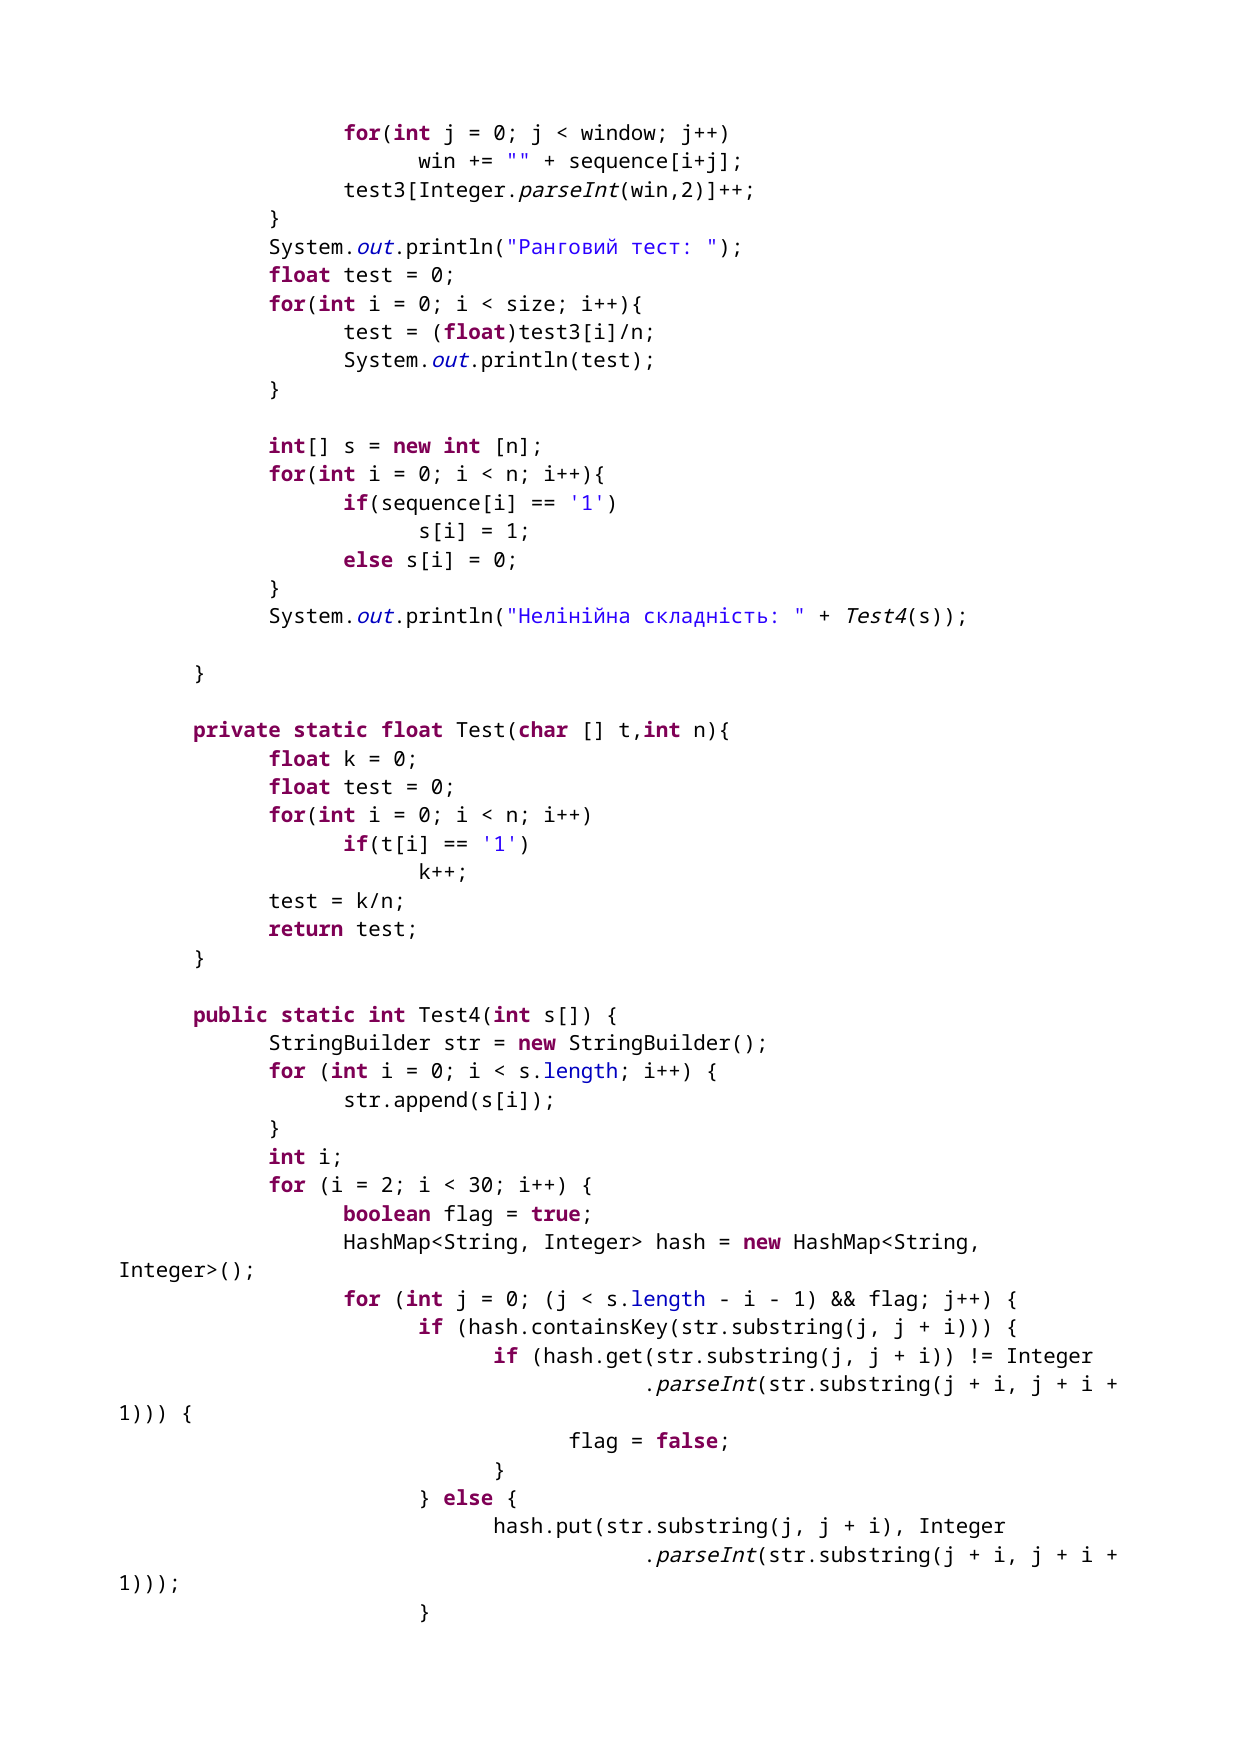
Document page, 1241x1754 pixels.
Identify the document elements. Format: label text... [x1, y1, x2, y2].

text win += "" + sequence[i+j]; [118, 147, 1122, 175]
text System.out.println(test); [118, 346, 1122, 374]
text } [118, 374, 1122, 402]
text } [118, 943, 1122, 971]
text s[i] = 1; [118, 516, 1122, 545]
text boolean flag = true; [118, 1199, 1122, 1227]
text System.out.println("Ранговий тест: "); [118, 232, 1122, 260]
text test = k/n; [118, 886, 1122, 914]
text float test = 0; [118, 260, 1122, 289]
text int[] s = new int [n]; [118, 431, 1122, 459]
text for(int i = 0; i < n; i++){ [118, 459, 1122, 488]
text hash.put(str.substring(j, j + i), Integer [118, 1512, 1122, 1540]
text k++; [118, 857, 1122, 886]
text for (int i = 0; i < s.length; i++) { [118, 1057, 1122, 1085]
text if (hash.get(str.substring(j, j + i)) != Integer [118, 1341, 1122, 1369]
text StringBuilder str = new StringBuilder(); [118, 1028, 1122, 1057]
text for(int j = 0; j < window; j++) [118, 118, 1122, 147]
text } else { [118, 1483, 1122, 1512]
text public static int Test4(int s[]) { [118, 1000, 1122, 1028]
text for (int j = 0; (j < s.length - i - 1) && flag; j++) { [118, 1284, 1122, 1312]
text .parseInt(str.substring(j + i, j + i + 1))) { [118, 1369, 1122, 1426]
text } [118, 658, 1122, 687]
text } [118, 1455, 1122, 1483]
text for(int i = 0; i < n; i++) [118, 801, 1122, 829]
text test3[Integer.parseInt(win,2)]++; [118, 175, 1122, 203]
text HashMap<String, Integer> hash = new HashMap<String, Integer>(); [118, 1227, 1122, 1284]
text } [118, 203, 1122, 232]
text } [118, 1597, 1122, 1625]
text if(sequence[i] == '1') [118, 488, 1122, 516]
text private static float Test(char [] t,int n){ [118, 715, 1122, 744]
text if (hash.containsKey(str.substring(j, j + i))) { [118, 1312, 1122, 1341]
text } [118, 1113, 1122, 1142]
text int i; [118, 1142, 1122, 1170]
text str.append(s[i]); [118, 1085, 1122, 1113]
text return test; [118, 914, 1122, 943]
text .parseInt(str.substring(j + i, j + i + 1))); [118, 1540, 1122, 1597]
text else s[i] = 0; [118, 545, 1122, 573]
text test = (float)test3[i]/n; [118, 317, 1122, 346]
text float test = 0; [118, 772, 1122, 801]
text flag = false; [118, 1426, 1122, 1455]
text for (i = 2; i < 30; i++) { [118, 1170, 1122, 1199]
text float k = 0; [118, 744, 1122, 772]
text } [118, 573, 1122, 602]
text for(int i = 0; i < size; i++){ [118, 289, 1122, 317]
text System.out.println("Нелінійна складність: " + Test4(s)); [118, 602, 1122, 658]
text if(t[i] == '1') [118, 829, 1122, 857]
